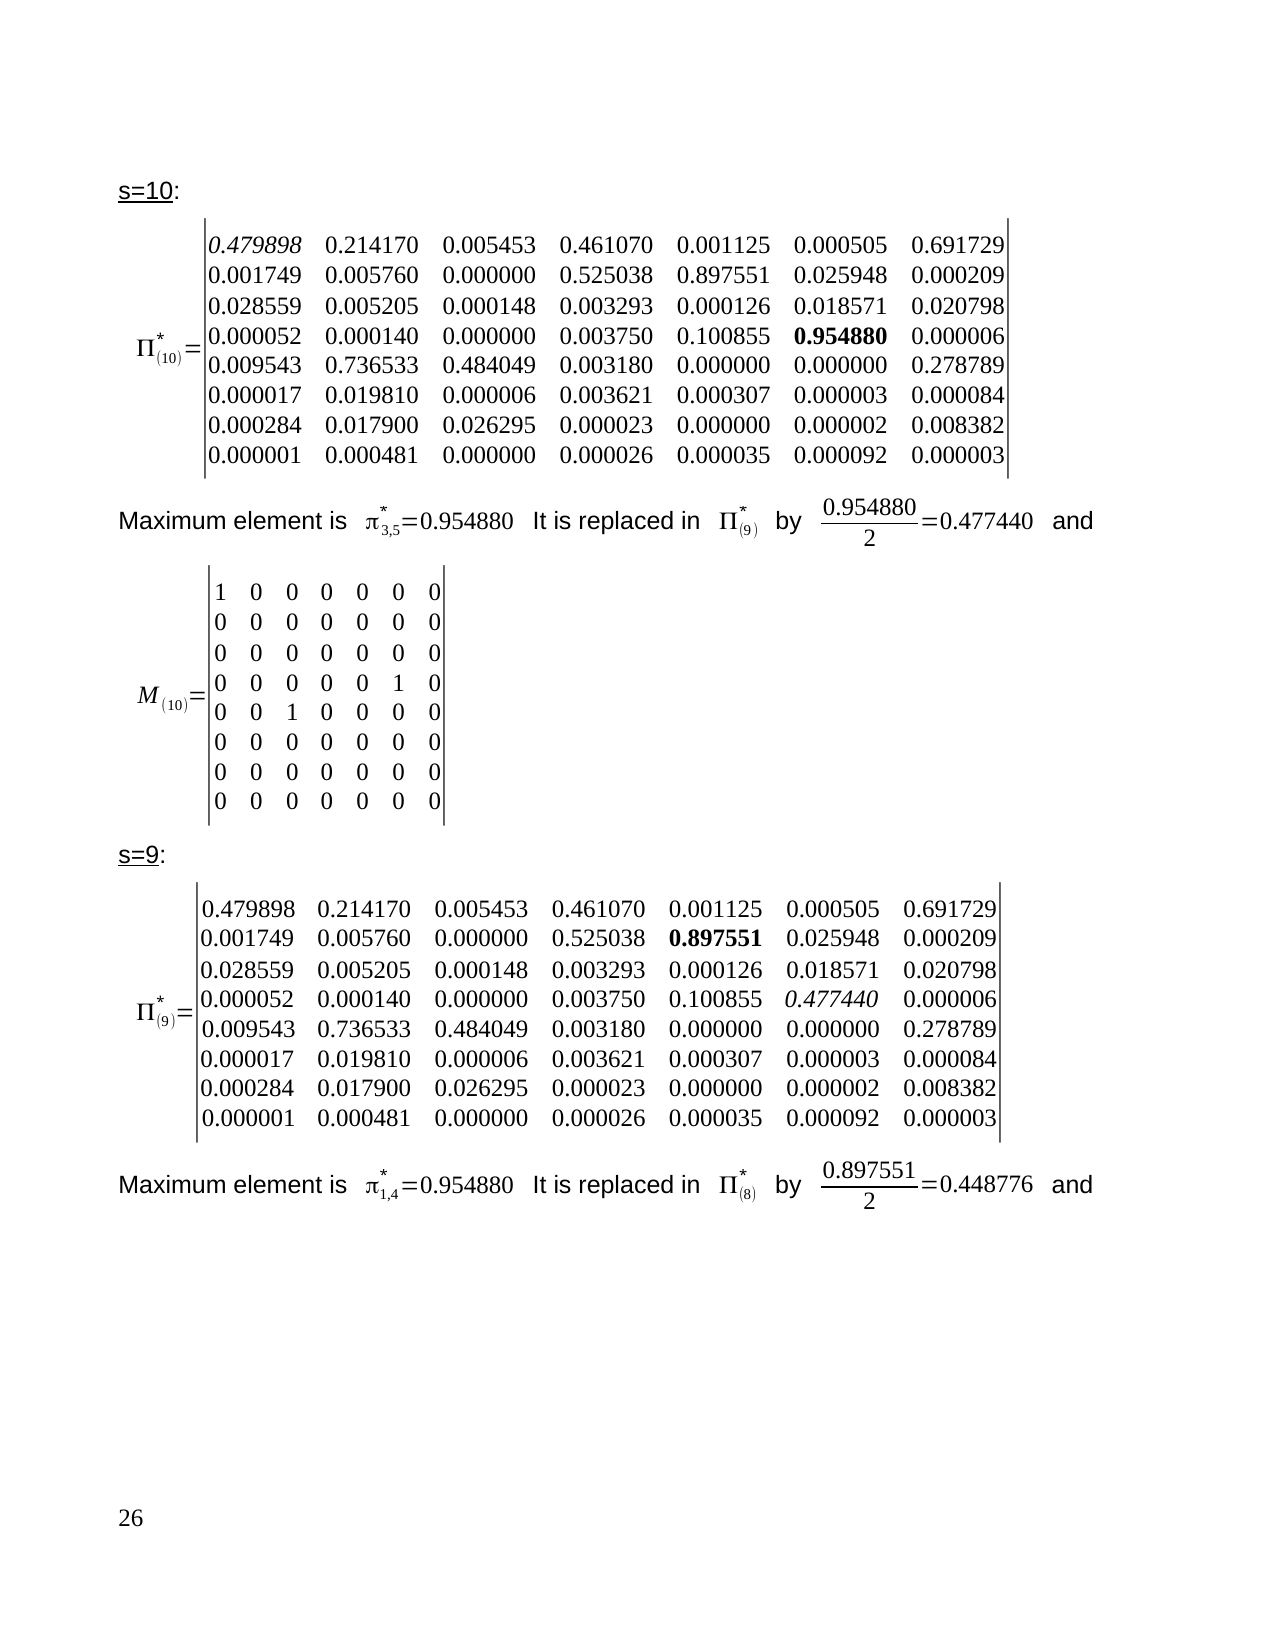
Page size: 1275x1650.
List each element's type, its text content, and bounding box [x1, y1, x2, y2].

text Maximum element isIt is replaced inbyand [118, 1157, 1157, 1216]
text s=10: [118, 176, 1157, 205]
text Maximum element isIt is replaced inbyand [118, 493, 1157, 552]
text s=9: [118, 840, 1157, 869]
